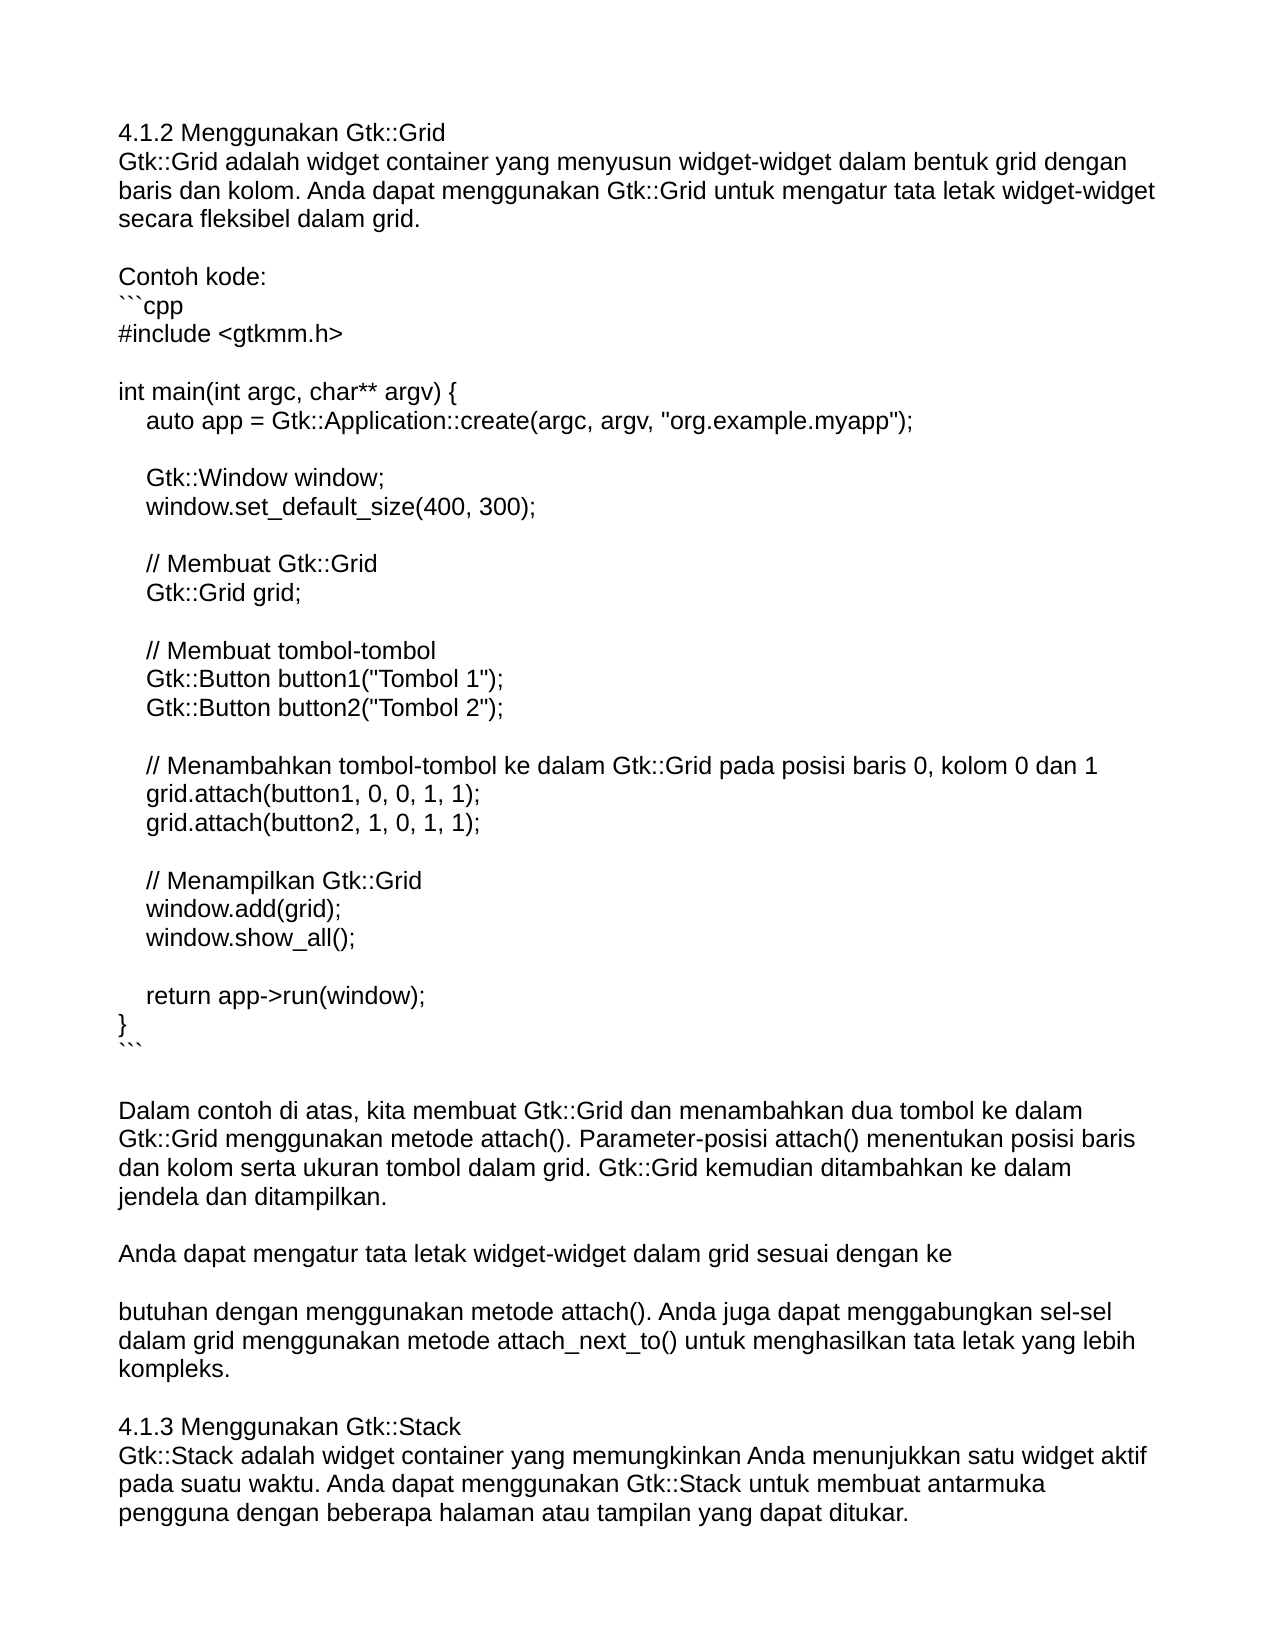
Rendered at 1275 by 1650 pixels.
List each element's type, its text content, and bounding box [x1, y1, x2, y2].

text 4.1.2 Menggunakan Gtk::Grid [118, 118, 1157, 147]
text window.add(grid); [118, 894, 1157, 923]
text // Membuat Gtk::Grid [118, 549, 1157, 578]
text auto app = Gtk::Application::create(argc, argv, "org.example.myapp"); [118, 406, 1157, 434]
text // Menambahkan tombol-tombol ke dalam Gtk::Grid pada posisi baris 0, kolom 0 dan 1 [118, 751, 1157, 779]
text return app->run(window); [118, 981, 1157, 1009]
text Gtk::Stack adalah widget container yang memungkinkan Anda menunjukkan satu widget aktif pada suatu waktu. Anda dapat menggunakan Gtk::Stack untuk membuat antarmuka pengguna dengan beberapa halaman atau tampilan yang dapat ditukar. [118, 1441, 1157, 1527]
text Gtk::Grid adalah widget container yang menyusun widget-widget dalam bentuk grid dengan baris dan kolom. Anda dapat menggunakan Gtk::Grid untuk mengatur tata letak widget-widget secara fleksibel dalam grid. [118, 147, 1157, 233]
text } [118, 1009, 1157, 1038]
text window.set_default_size(400, 300); [118, 492, 1157, 521]
text #include <gtkmm.h> [118, 319, 1157, 348]
text ```cpp [118, 291, 1157, 319]
text 4.1.3 Menggunakan Gtk::Stack [118, 1412, 1157, 1441]
text Gtk::Button button2("Tombol 2"); [118, 693, 1157, 722]
text Gtk::Grid grid; [118, 578, 1157, 607]
text Gtk::Button button1("Tombol 1"); [118, 664, 1157, 693]
text butuhan dengan menggunakan metode attach(). Anda juga dapat menggabungkan sel-sel dalam grid menggunakan metode attach_next_to() untuk menghasilkan tata letak yang lebih kompleks. [118, 1297, 1157, 1383]
text Anda dapat mengatur tata letak widget-widget dalam grid sesuai dengan ke [118, 1239, 1157, 1268]
text ``` [118, 1038, 1157, 1067]
text Contoh kode: [118, 262, 1157, 291]
text int main(int argc, char** argv) { [118, 377, 1157, 406]
text grid.attach(button1, 0, 0, 1, 1); [118, 779, 1157, 808]
text // Menampilkan Gtk::Grid [118, 866, 1157, 894]
text grid.attach(button2, 1, 0, 1, 1); [118, 808, 1157, 837]
text window.show_all(); [118, 923, 1157, 952]
text // Membuat tombol-tombol [118, 636, 1157, 664]
text Gtk::Window window; [118, 463, 1157, 492]
text Dalam contoh di atas, kita membuat Gtk::Grid dan menambahkan dua tombol ke dalam Gtk::Grid menggunakan metode attach(). Parameter-posisi attach() menentukan posisi baris dan kolom serta ukuran tombol dalam grid. Gtk::Grid kemudian ditambahkan ke dalam jendela dan ditampilkan. [118, 1096, 1157, 1211]
